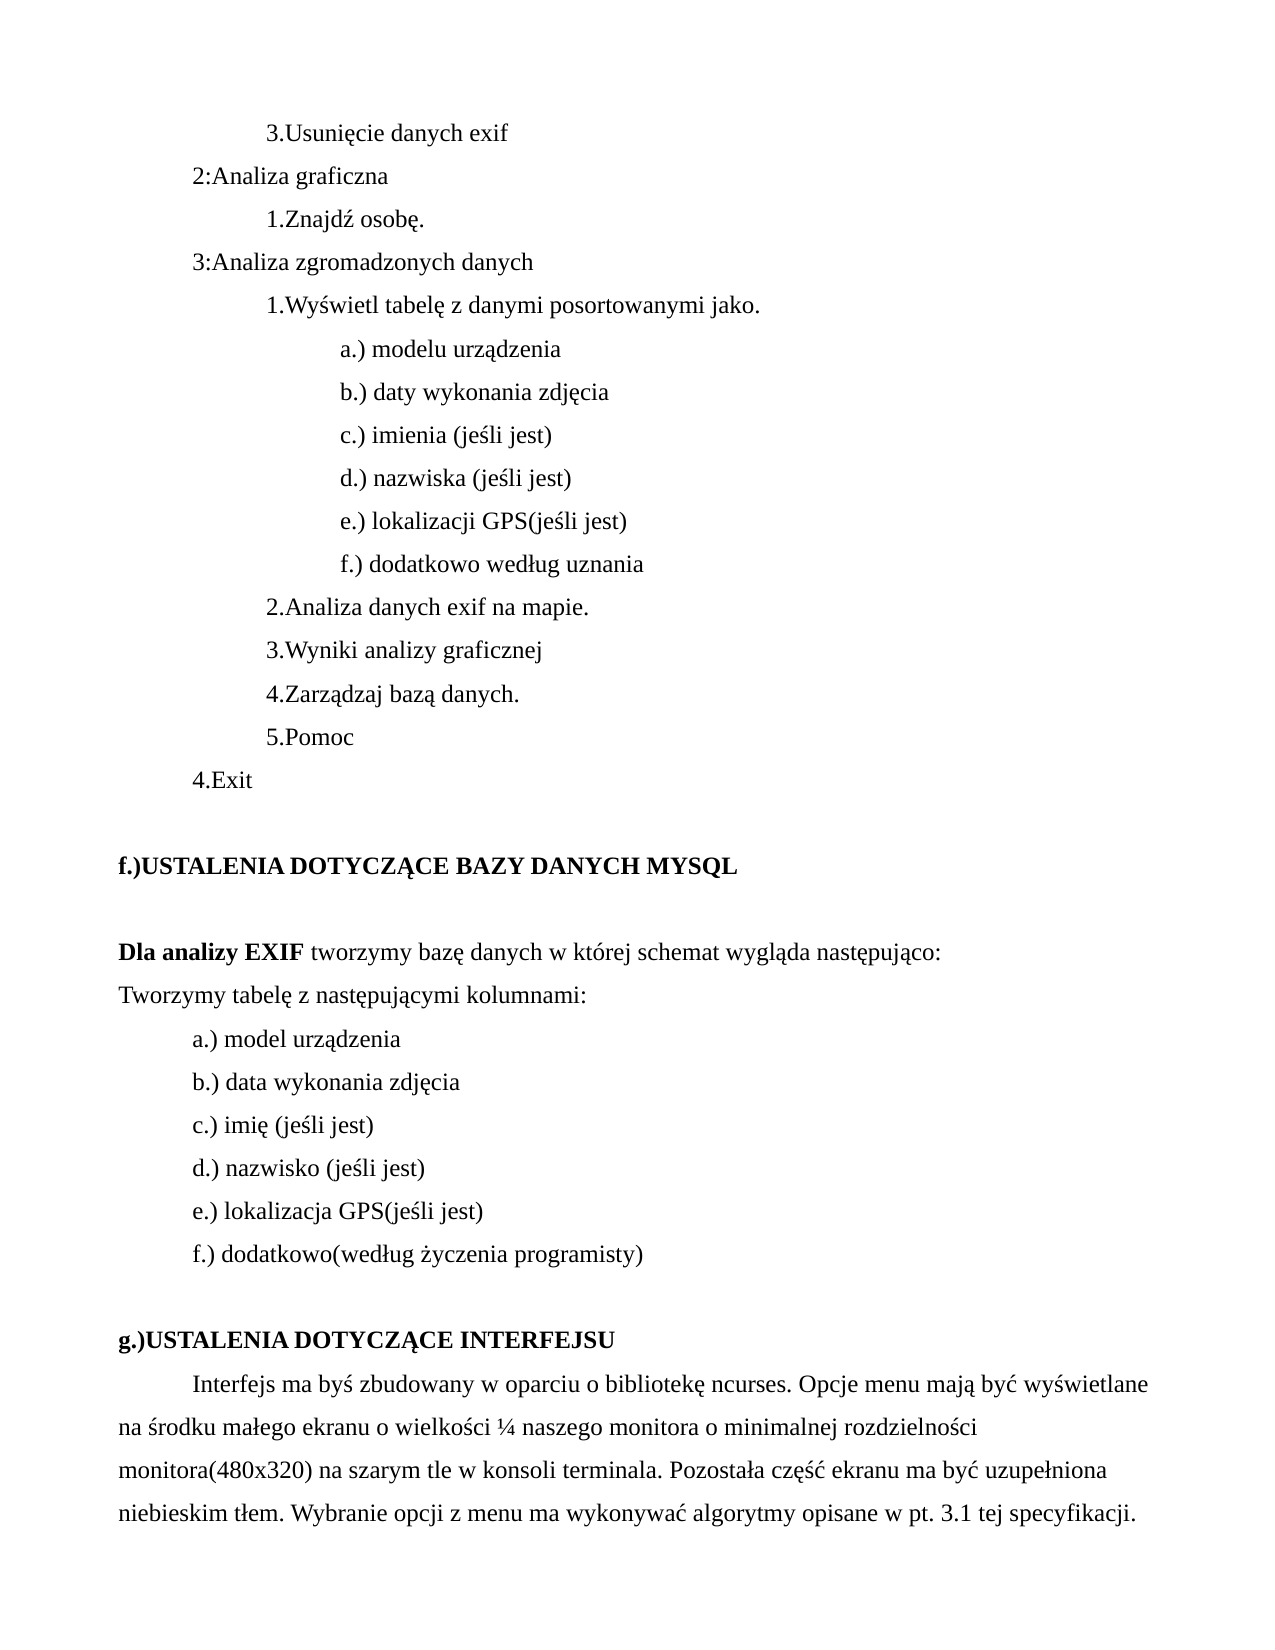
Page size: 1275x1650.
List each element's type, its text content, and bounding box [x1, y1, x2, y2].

text Interfejs ma byś zbudowany w oparciu o bibliotekę ncurses. Opcje menu mają być wyświetlane na środku małego ekranu o wielkości ¼ naszego monitora o minimalnej rozdzielności monitora(480x320) na szarym tle w konsoli terminala. Pozostała część ekranu ma być uzupełniona niebieskim tłem. Wybranie opcji z menu ma wykonywać algorytmy opisane w pt. 3.1 tej specyfikacji. [118, 1369, 1157, 1527]
text 2.Analiza danych exif na mapie. [118, 592, 1157, 621]
text 4.Zarządzaj bazą danych. [118, 679, 1157, 707]
text d.) nazwisko (jeśli jest) [118, 1153, 1157, 1182]
text a.) modelu urządzenia [118, 334, 1157, 362]
text 2:Analiza graficzna [118, 161, 1157, 190]
text 3.Usunięcie danych exif [118, 118, 1157, 147]
text Tworzymy tabelę z następującymi kolumnami: [118, 981, 1157, 1009]
text b.) data wykonania zdjęcia [118, 1067, 1157, 1096]
text f.)USTALENIA DOTYCZĄCE BAZY DANYCH MYSQL [118, 851, 1157, 880]
text 1.Znajdź osobę. [118, 204, 1157, 233]
text 4.Exit [118, 765, 1157, 794]
text a.) model urządzenia [118, 1024, 1157, 1052]
text b.) daty wykonania zdjęcia [118, 377, 1157, 406]
text e.) lokalizacja GPS(jeśli jest) [118, 1196, 1157, 1225]
text 3:Analiza zgromadzonych danych [118, 247, 1157, 276]
text f.) dodatkowo(według życzenia programisty) [118, 1239, 1157, 1268]
text e.) lokalizacji GPS(jeśli jest) [118, 506, 1157, 535]
text 5.Pomoc [118, 722, 1157, 751]
text c.) imienia (jeśli jest) [118, 420, 1157, 449]
text 3.Wyniki analizy graficznej [118, 636, 1157, 664]
text c.) imię (jeśli jest) [118, 1110, 1157, 1139]
text d.) nazwiska (jeśli jest) [118, 463, 1157, 492]
text g.)USTALENIA DOTYCZĄCE INTERFEJSU [118, 1326, 1157, 1354]
text 1.Wyświetl tabelę z danymi posortowanymi jako. [118, 291, 1157, 319]
text f.) dodatkowo według uznania [118, 549, 1157, 578]
text Dla analizy EXIF tworzymy bazę danych w której schemat wygląda następująco: [118, 937, 1157, 966]
